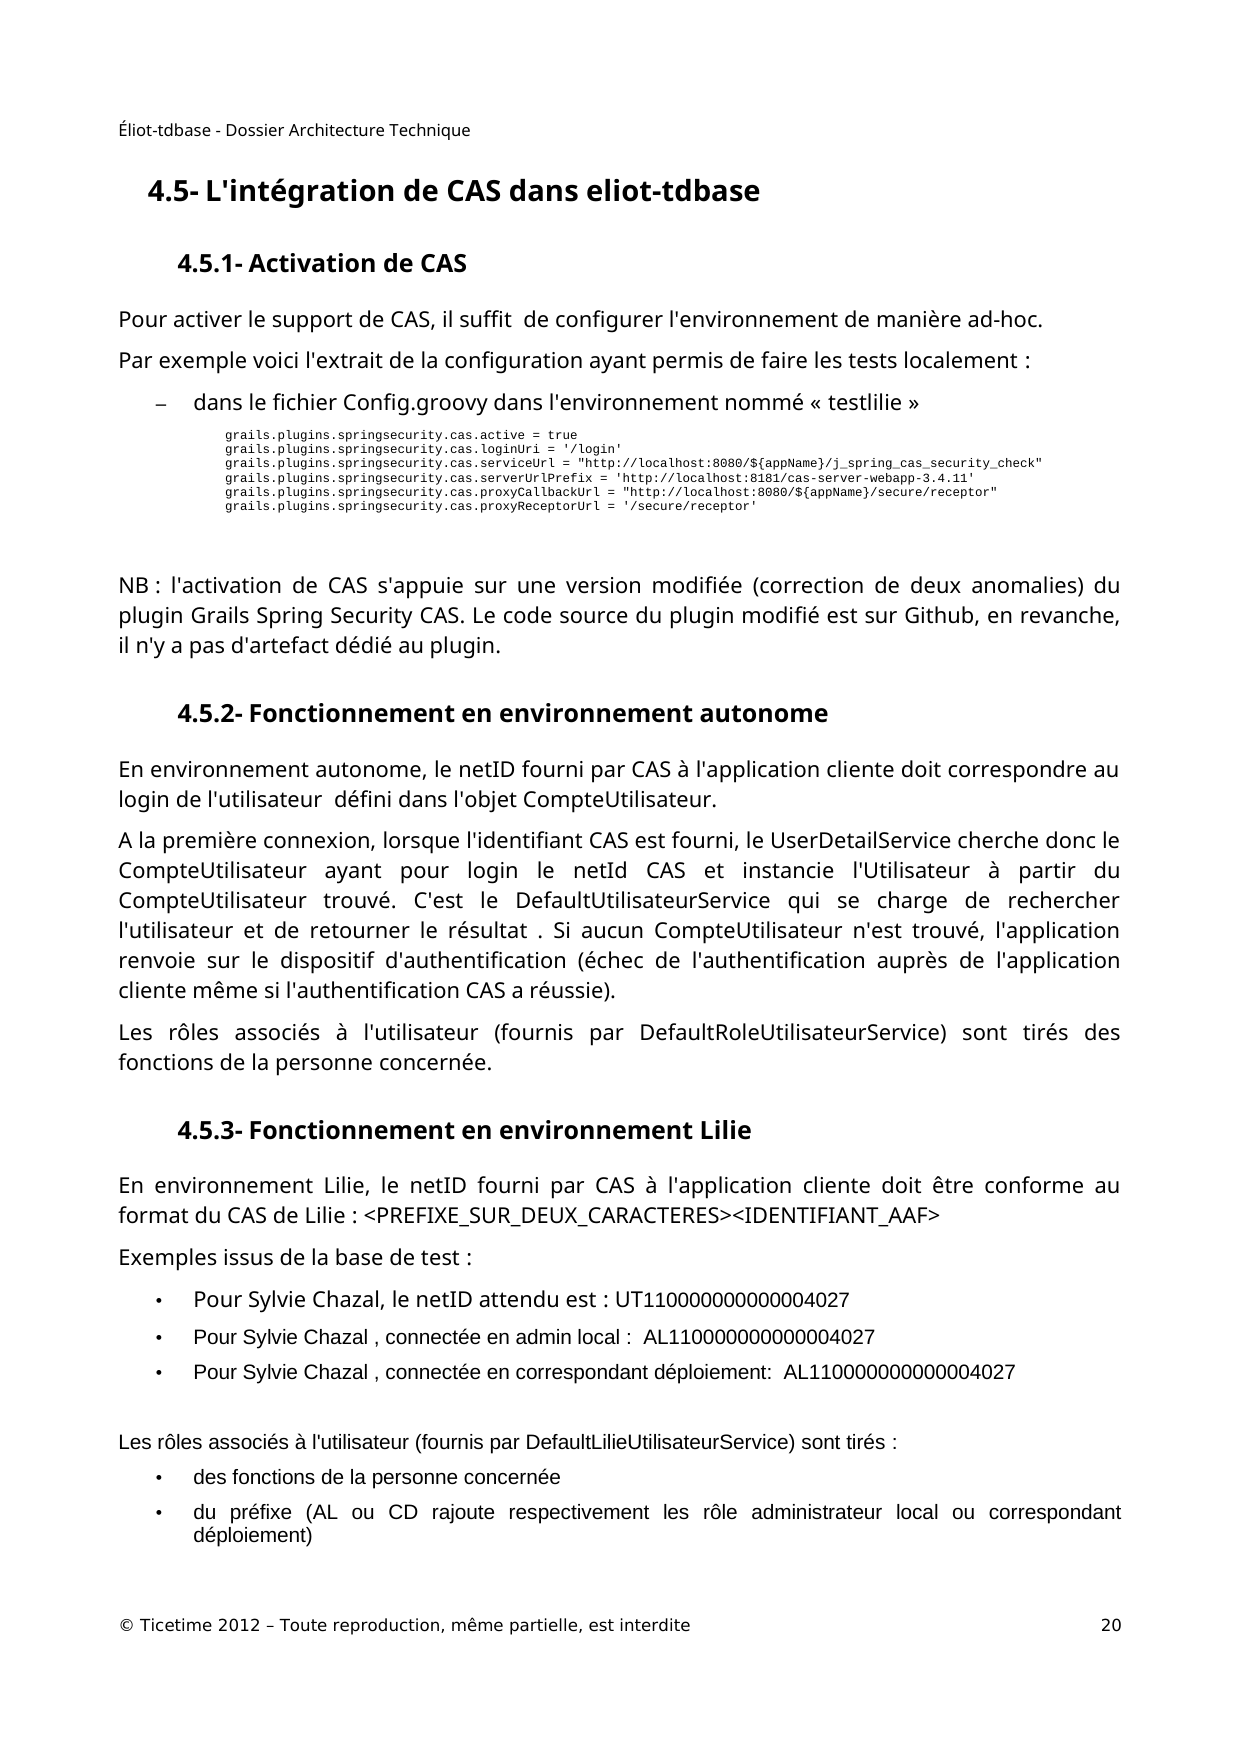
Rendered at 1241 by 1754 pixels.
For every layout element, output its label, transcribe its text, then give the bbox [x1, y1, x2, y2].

list Pour Sylvie Chazal, le netID attendu est : UT110000000000004027 [156, 1283, 1122, 1313]
list Pour Sylvie Chazal , connectée en admin local : AL110000000000004027 [156, 1325, 1122, 1348]
list Pour Sylvie Chazal , connectée en correspondant déploiement: AL110000000000004027 [156, 1360, 1122, 1383]
text A la première connexion, lorsque l'identifiant CAS est fourni, le UserDetailService cherche donc le CompteUtilisateur ayant pour login le netId CAS et instancie l'Utilisateur à partir du CompteUtilisateur trouvé. C'est le DefaultUtilisateurService qui se charge de rechercher l'utilisateur et de retourner le résultat . Si aucun CompteUtilisateur n'est trouvé, l'application renvoie sur le dispositif d'authentification (échec de l'authentification auprès de l'application cliente même si l'authentification CAS a réussie). [118, 825, 1122, 1005]
subtitle L'intégration de CAS dans eliot-tdbase [118, 171, 1122, 210]
text grails.plugins.springsecurity.cas.active = true [195, 429, 1122, 443]
text Les rôles associés à l'utilisateur (fournis par DefaultRoleUtilisateurService) sont tirés des fonctions de la personne concernée. [118, 1017, 1122, 1077]
text En environnement autonome, le netID fourni par CAS à l'application cliente doit correspondre au login de l'utilisateur défini dans l'objet CompteUtilisateur. [118, 753, 1122, 813]
text Par exemple voici l'extrait de la configuration ayant permis de faire les tests localement : [118, 345, 1122, 375]
text grails.plugins.springsecurity.cas.serverUrlPrefix = 'http://localhost:8181/cas-server-webapp-3.4.11' [195, 472, 1122, 486]
list du préfixe (AL ou CD rajoute respectivement les rôle administrateur local ou correspondant déploiement) [156, 1500, 1122, 1547]
subtitle Fonctionnement en environnement Lilie [118, 1112, 1122, 1146]
list des fonctions de la personne concernée [156, 1465, 1122, 1488]
text grails.plugins.springsecurity.cas.proxyCallbackUrl = "http://localhost:8080/${appName}/secure/receptor" [195, 486, 1122, 500]
text En environnement Lilie, le netID fourni par CAS à l'application cliente doit être conforme au format du CAS de Lilie : <PREFIXE_SUR_DEUX_CARACTERES><IDENTIFIANT_AAF> [118, 1170, 1122, 1230]
text grails.plugins.springsecurity.cas.serviceUrl = "http://localhost:8080/${appName}/j_spring_cas_security_check" [195, 457, 1122, 472]
subtitle Activation de CAS [118, 246, 1122, 280]
text grails.plugins.springsecurity.cas.proxyReceptorUrl = '/secure/receptor' [195, 500, 1122, 514]
list dans le fichier Config.groovy dans l'environnement nommé « testlilie » [156, 387, 1122, 417]
text Exemples issus de la base de test : [118, 1242, 1122, 1272]
text grails.plugins.springsecurity.cas.loginUri = '/login' [195, 443, 1122, 457]
text Les rôles associés à l'utilisateur (fournis par DefaultLilieUtilisateurService) sont tirés : [118, 1430, 1122, 1453]
text Pour activer le support de CAS, il suffit de configurer l'environnement de manière ad-hoc. [118, 303, 1122, 333]
subtitle Fonctionnement en environnement autonome [118, 696, 1122, 730]
text NB : l'activation de CAS s'appuie sur une version modifiée (correction de deux anomalies) du plugin Grails Spring Security CAS. Le code source du plugin modifié est sur Github, en revanche, il n'y a pas d'artefact dédié au plugin. [118, 570, 1122, 660]
